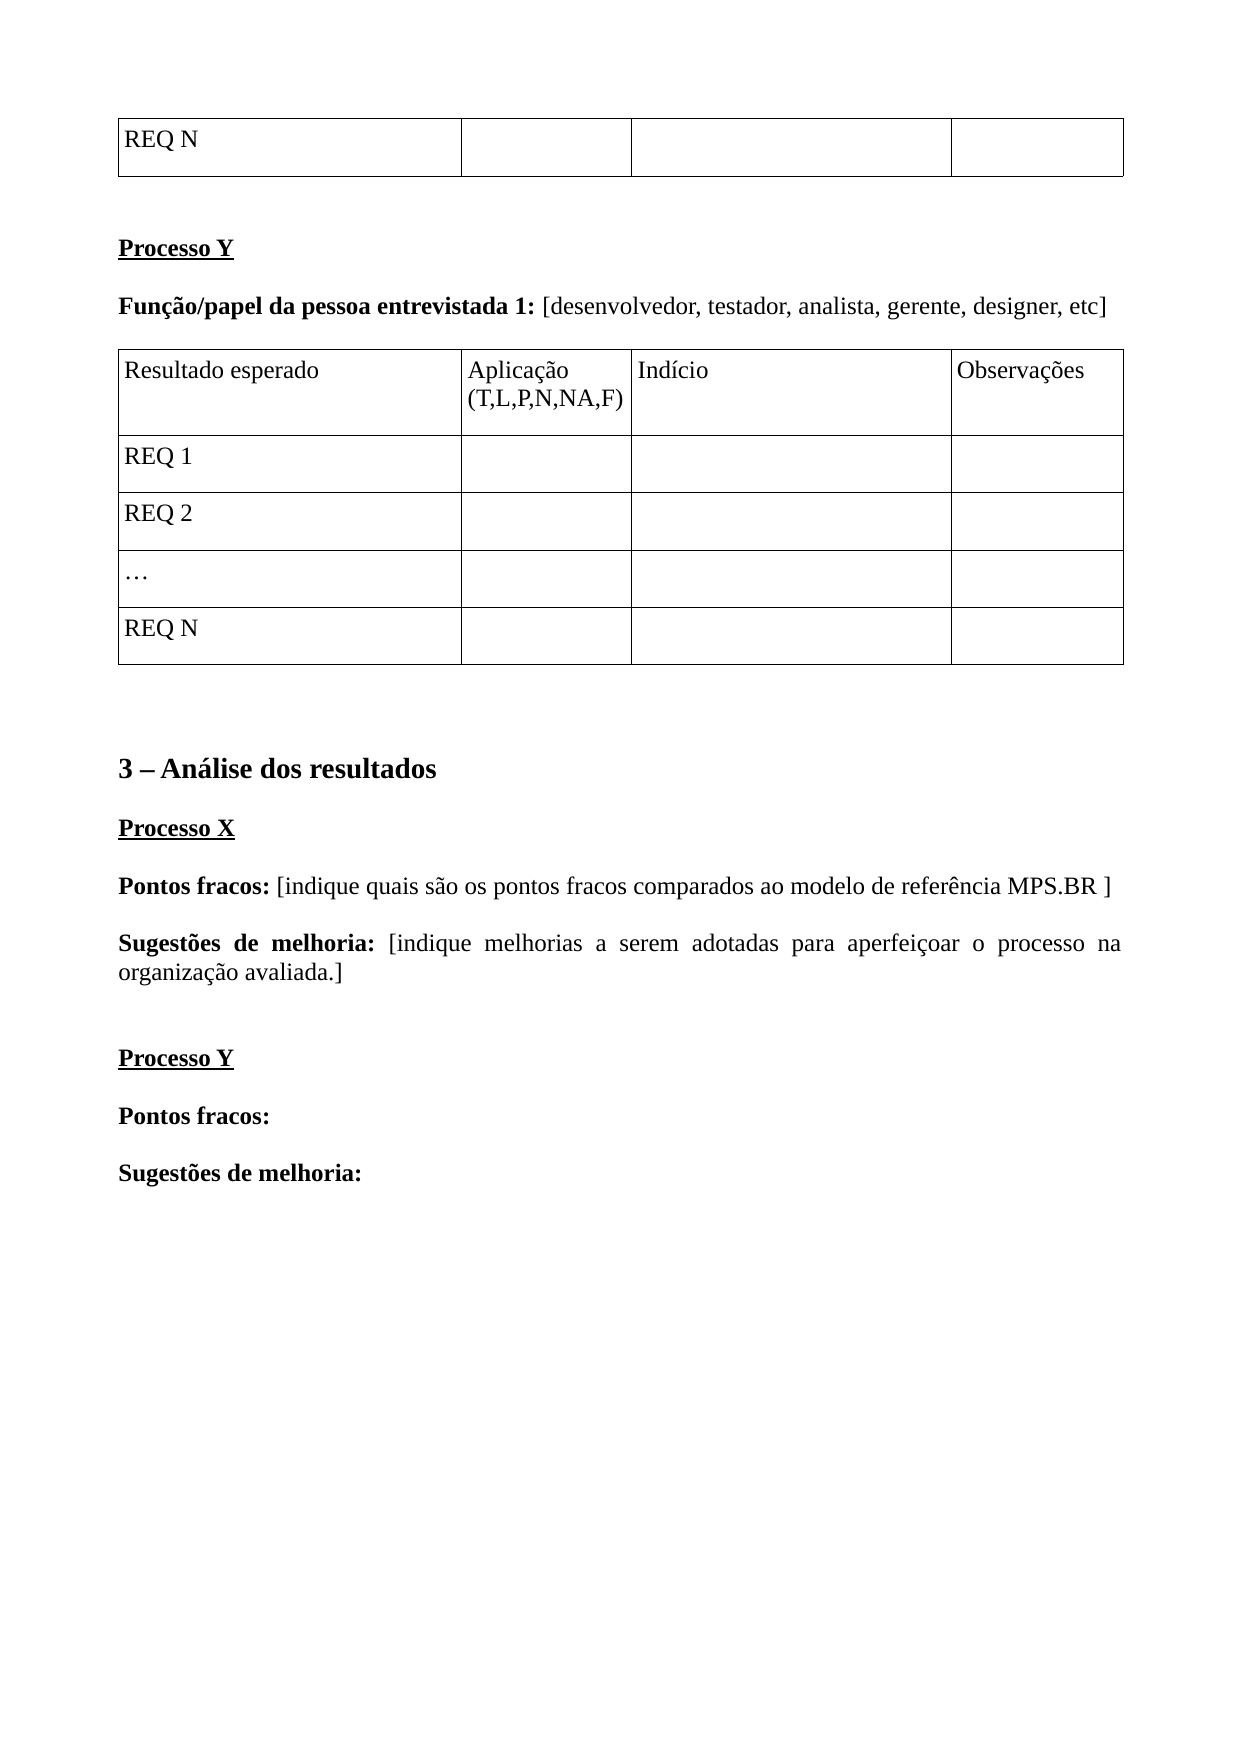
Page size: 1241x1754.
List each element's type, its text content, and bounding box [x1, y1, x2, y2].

table_header Observações [952, 350, 1123, 435]
table_cell [462, 493, 631, 549]
table_cell [462, 436, 631, 492]
table_cell [632, 436, 951, 492]
table_cell … [119, 551, 461, 607]
table_cell [952, 551, 1123, 607]
table_header Indício [632, 350, 951, 435]
table_cell [462, 551, 631, 607]
table_header Aplicação (T,L,P,N,NA,F) [462, 350, 631, 435]
table_cell [952, 608, 1123, 664]
table_cell [632, 608, 951, 664]
text 3 – Análise dos resultados [118, 751, 1122, 784]
table_cell REQ 1 [119, 436, 461, 492]
text Pontos fracos: [118, 1101, 1122, 1129]
text Processo Y [118, 1043, 1122, 1072]
table_cell REQ N [119, 608, 461, 664]
table_header Resultado esperado [119, 350, 461, 435]
text Pontos fracos: [indique quais são os pontos fracos comparados ao modelo de referência MPS.BR ] [118, 871, 1122, 899]
text Função/papel da pessoa entrevistada 1: [desenvolvedor, testador, analista, gerente, designer, etc] [118, 291, 1122, 320]
table_cell [952, 119, 1123, 176]
table_cell REQ N [119, 119, 461, 176]
text Processo Y [118, 233, 1122, 262]
table_cell [462, 119, 631, 176]
table_cell [952, 436, 1123, 492]
table_cell [632, 493, 951, 549]
table_cell [632, 551, 951, 607]
table_cell [952, 493, 1123, 549]
text Sugestões de melhoria: [indique melhorias a serem adotadas para aperfeiçoar o processo na organização avaliada.] [118, 928, 1122, 986]
table_cell [462, 608, 631, 664]
table_cell REQ 2 [119, 493, 461, 549]
table_cell [632, 119, 951, 176]
text Sugestões de melhoria: [118, 1158, 1122, 1187]
text Processo X [118, 813, 1122, 842]
